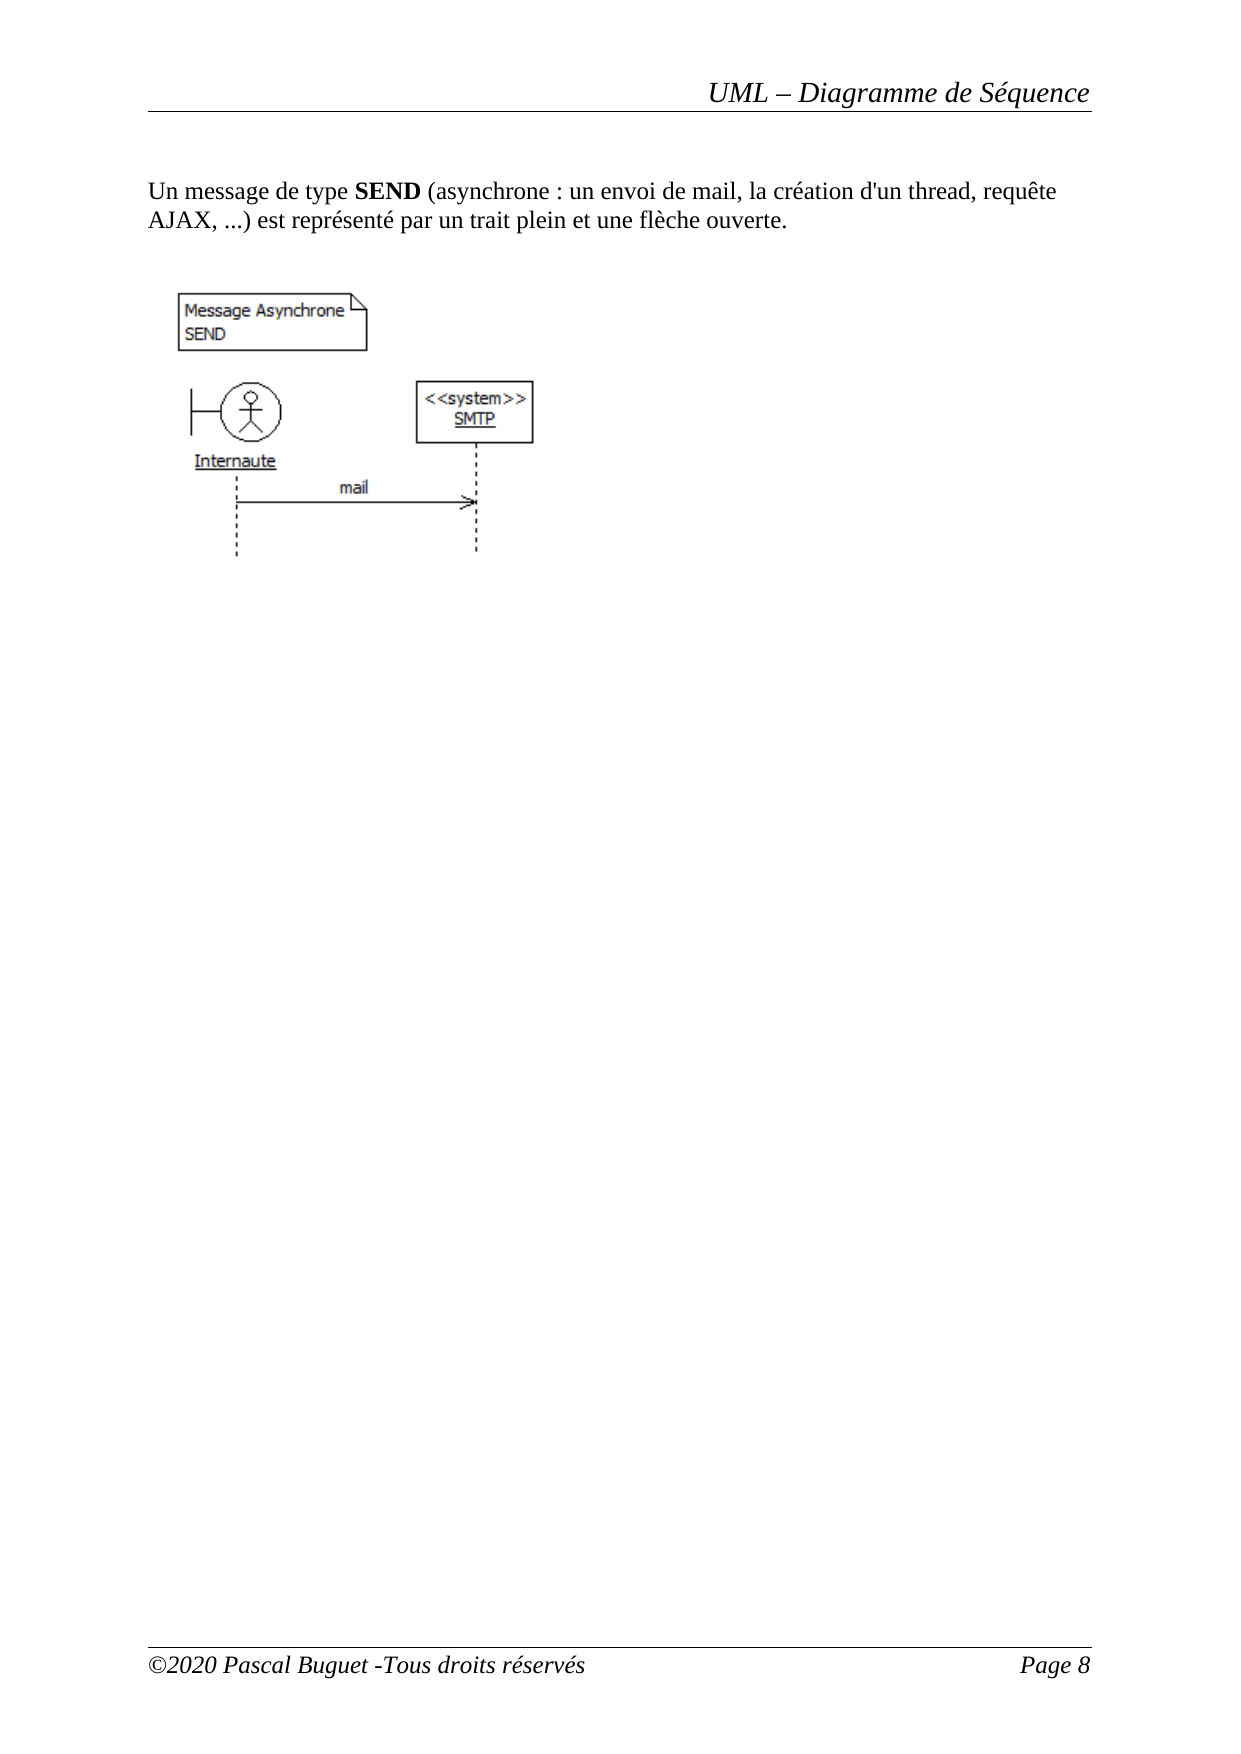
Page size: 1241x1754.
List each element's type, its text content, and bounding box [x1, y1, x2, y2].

picture [147, 262, 565, 591]
text Un message de type SEND (asynchrone : un envoi de mail, la création d'un thread, requête AJAX, ...) est représenté par un trait plein et une flèche ouverte. [148, 176, 1092, 234]
